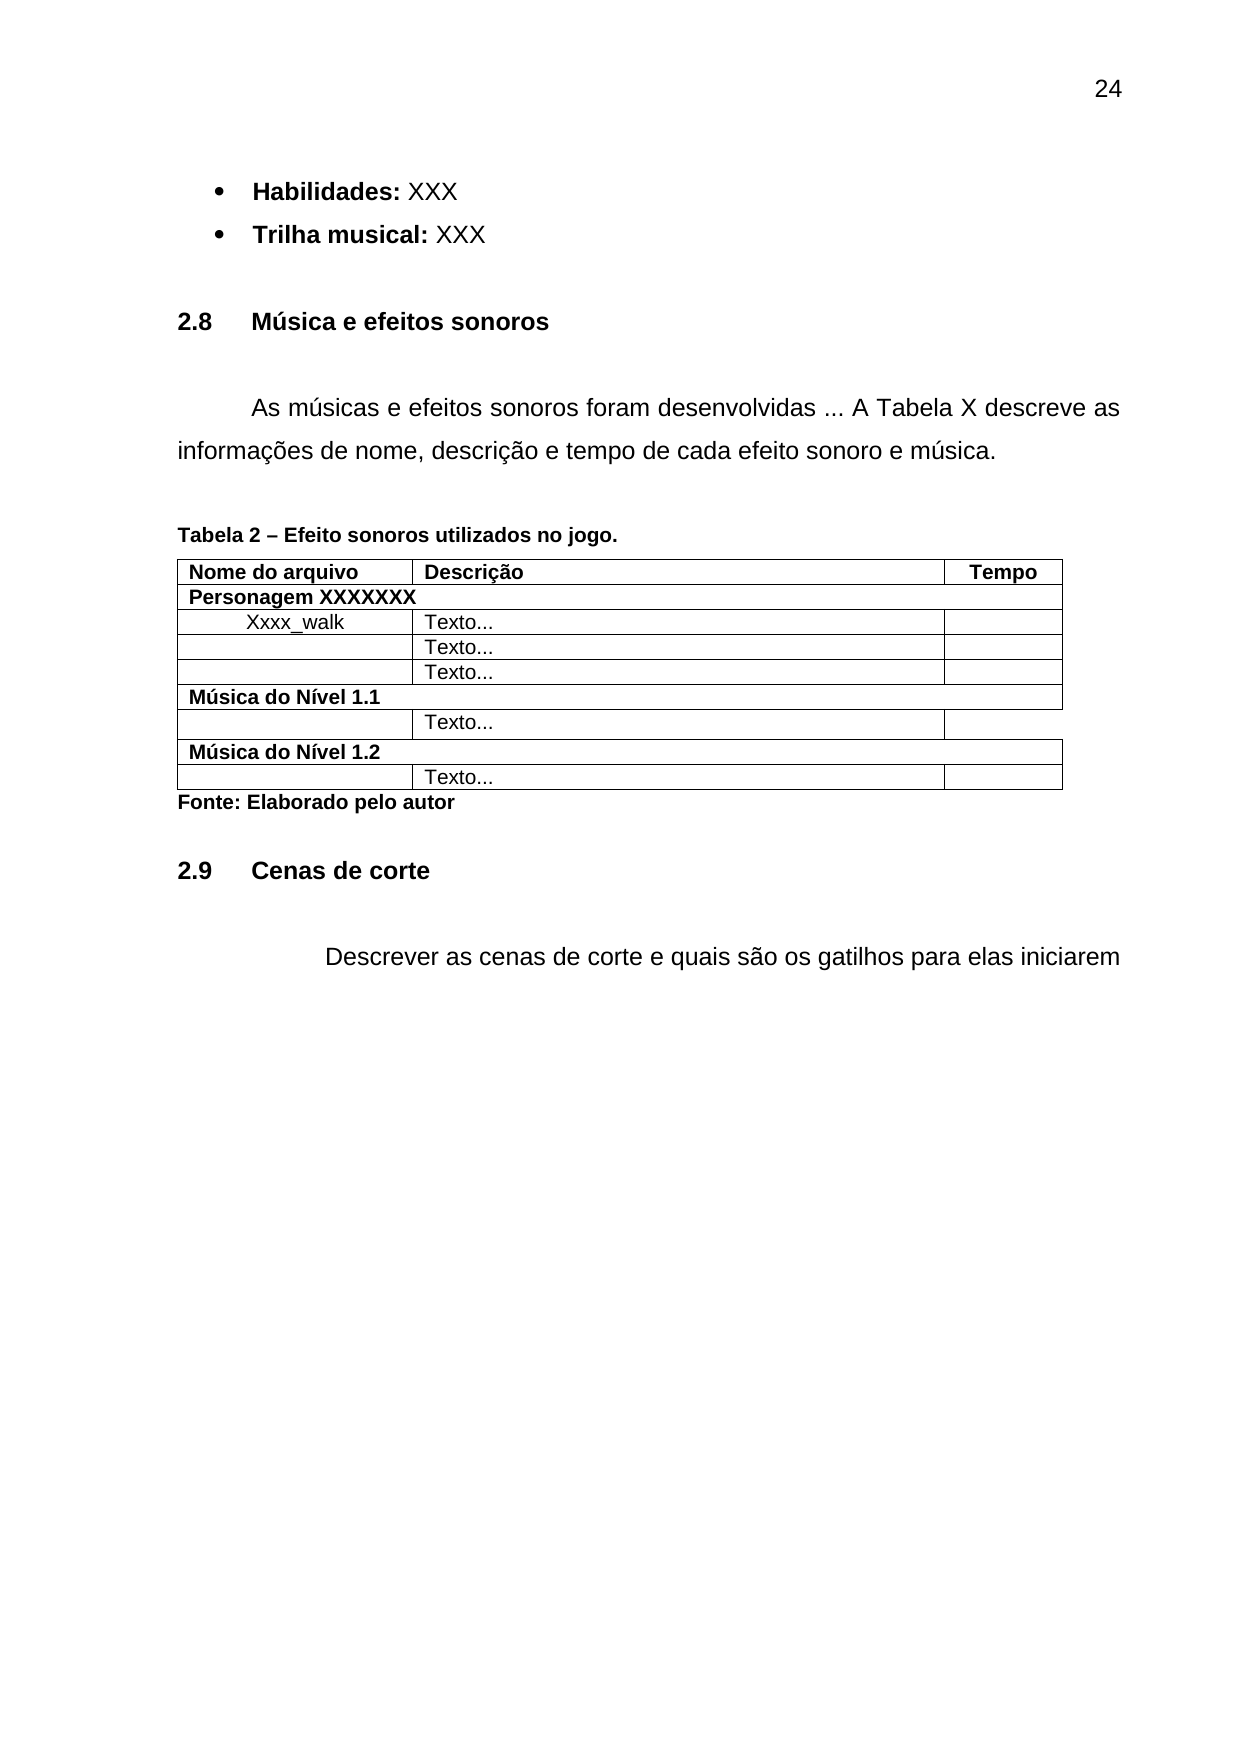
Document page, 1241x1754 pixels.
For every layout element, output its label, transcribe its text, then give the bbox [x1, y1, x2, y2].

table_cell [178, 635, 412, 659]
text Descrever as cenas de corte e quais são os gatilhos para elas iniciarem [251, 942, 1122, 971]
table_cell Texto... [413, 660, 944, 684]
table_cell [945, 660, 1062, 684]
table_cell [178, 710, 412, 739]
table_cell [178, 660, 412, 684]
table_cell [945, 635, 1062, 659]
table_cell Texto... [413, 610, 944, 634]
table_cell Música do Nível 1.1 [178, 685, 1062, 709]
table_cell [945, 765, 1062, 789]
subtitle 2.8 Música e efeitos sonoros [177, 307, 1122, 336]
table_header Nome do arquivo [178, 560, 412, 584]
table_cell [945, 610, 1062, 634]
table_cell Xxxx_walk [178, 610, 412, 634]
list Habilidades: XXX [215, 177, 1122, 206]
subtitle 2.9 Cenas de corte [177, 856, 1122, 885]
table_cell Música do Nível 1.2 [178, 740, 1062, 764]
list Trilha musical: XXX [215, 220, 1122, 249]
text Fonte: Elaborado pelo autor [177, 790, 1122, 814]
table_cell Personagem XXXXXXX [178, 585, 1062, 609]
table_cell [178, 765, 412, 789]
table_cell Texto... [413, 765, 944, 789]
table_cell Texto... [413, 710, 944, 739]
table_header Tempo [945, 560, 1062, 584]
text Tabela 2 – Efeito sonoros utilizados no jogo. [177, 522, 1122, 546]
text As músicas e efeitos sonoros foram desenvolvidas ... A Tabela X descreve as informações de nome, descrição e tempo de cada efeito sonoro e música. [177, 393, 1122, 465]
table_cell Texto... [413, 635, 944, 659]
table_header Descrição [413, 560, 944, 584]
table_cell [945, 710, 1062, 739]
